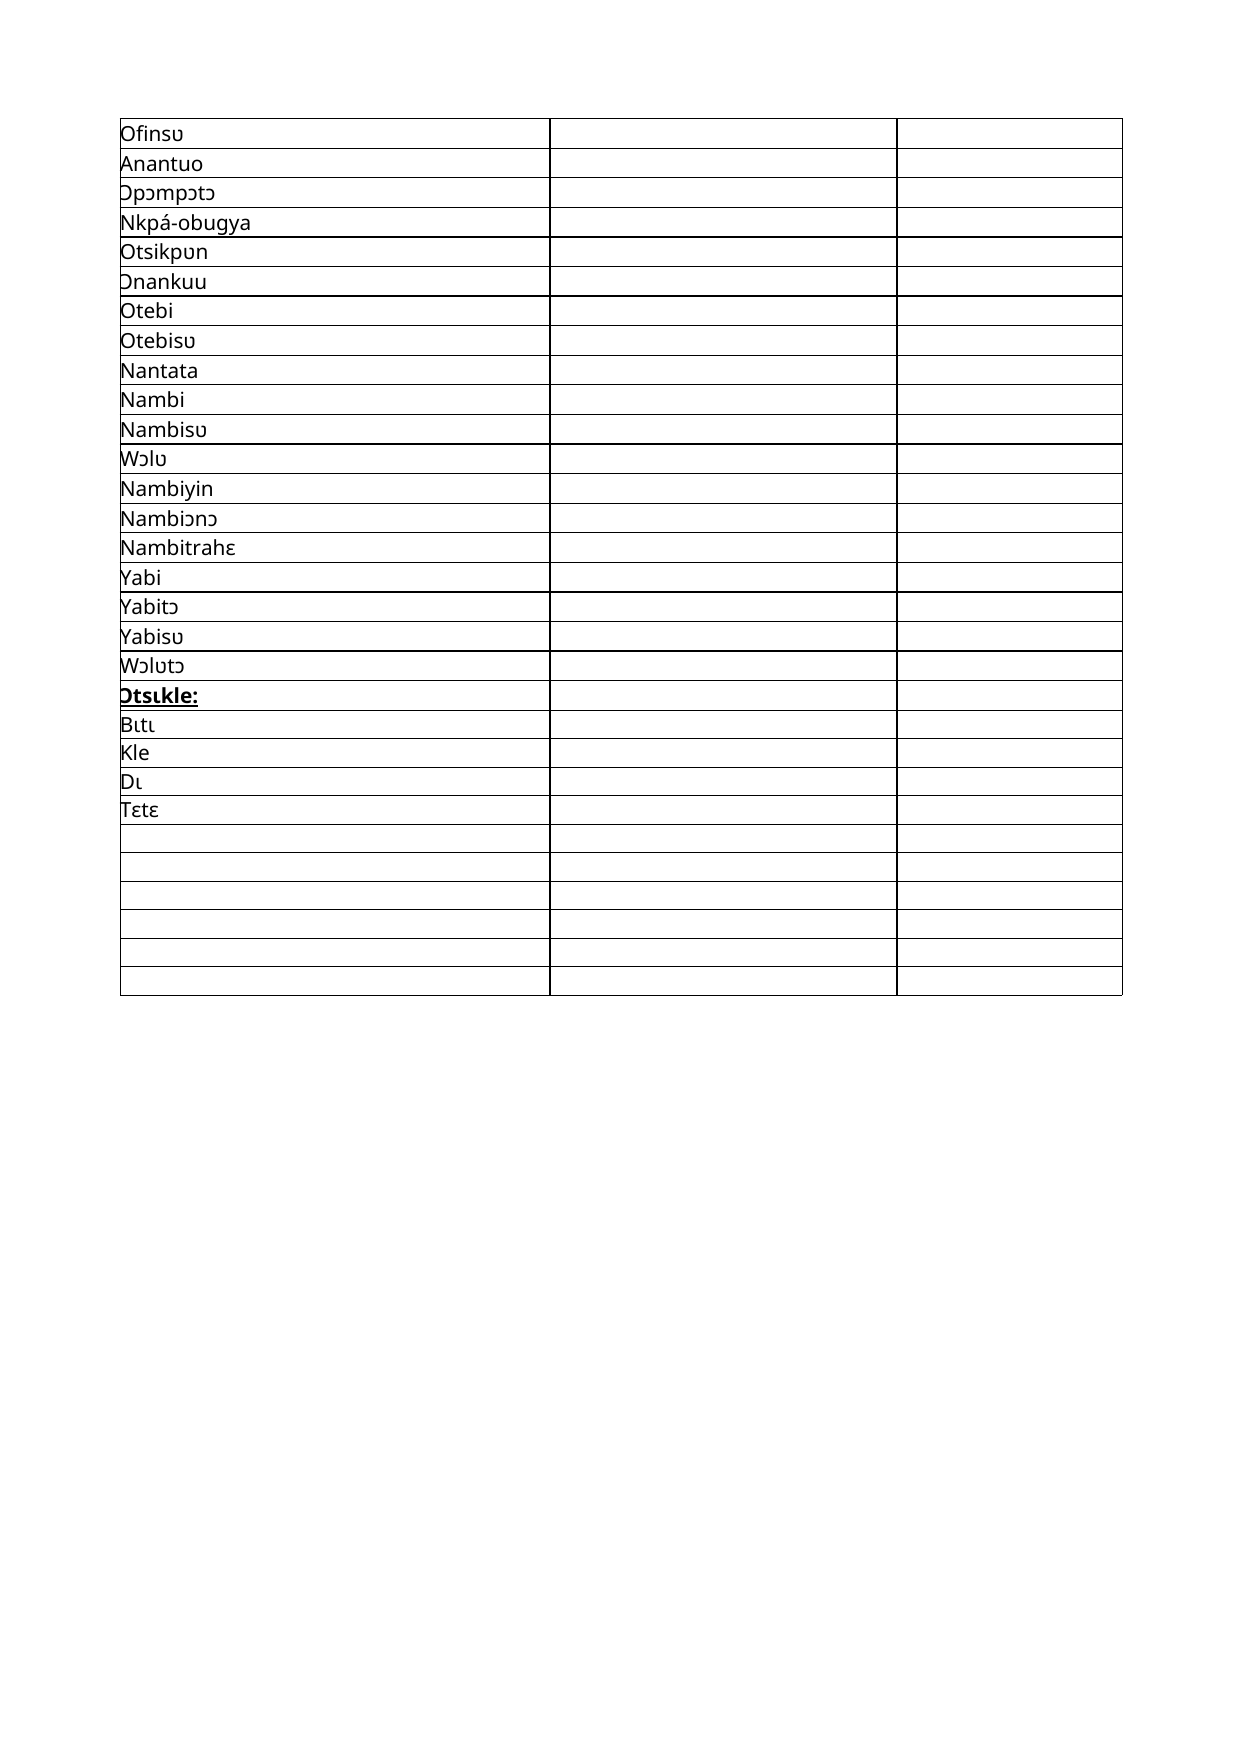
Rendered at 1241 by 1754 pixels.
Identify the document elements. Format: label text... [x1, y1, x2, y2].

table_cell [898, 910, 1122, 938]
table_cell [898, 238, 1122, 266]
table_cell [898, 297, 1122, 325]
table_cell [551, 533, 896, 562]
table_cell [121, 825, 549, 852]
table_cell Otsikpʋn [121, 238, 549, 266]
table_cell [551, 796, 896, 824]
table_cell [898, 208, 1122, 236]
table_cell Wɔlʋ [121, 445, 549, 473]
table_cell [898, 504, 1122, 532]
table_cell [121, 967, 549, 995]
table_cell [898, 267, 1122, 295]
table_cell [898, 768, 1122, 795]
table_cell [551, 415, 896, 443]
table_cell [551, 622, 896, 650]
table_cell Nambitrahɛ [121, 533, 549, 562]
table_cell Dɩ [121, 768, 549, 795]
table_cell [551, 474, 896, 503]
table_cell [898, 474, 1122, 503]
table_cell Otebi [121, 297, 549, 325]
table_cell [551, 326, 896, 355]
table_cell [121, 853, 549, 881]
table_cell [551, 445, 896, 473]
table_cell Kle [121, 739, 549, 767]
table_cell Ofinsʋ [121, 119, 549, 148]
table_cell [551, 853, 896, 881]
table_cell [551, 967, 896, 995]
table_cell Nkpá-obugya [121, 208, 549, 236]
table_cell [551, 652, 896, 680]
table_cell [121, 939, 549, 966]
table_cell [551, 681, 896, 710]
table_cell [898, 385, 1122, 414]
table_cell [898, 326, 1122, 355]
table_cell Ɔtsɩkle: [121, 681, 549, 710]
table_cell [121, 910, 549, 938]
table_cell Ɔnankuu [121, 267, 549, 295]
table_cell [551, 910, 896, 938]
table_cell [898, 825, 1122, 852]
table_cell [551, 208, 896, 236]
table_cell [551, 297, 896, 325]
table_cell [898, 178, 1122, 207]
table_cell [898, 622, 1122, 650]
table_cell Nambiyin [121, 474, 549, 503]
table_cell [898, 882, 1122, 909]
table_cell [898, 739, 1122, 767]
table_cell [898, 415, 1122, 443]
table_cell [898, 967, 1122, 995]
table_cell Yabisʋ [121, 622, 549, 650]
table_cell Nantata [121, 356, 549, 384]
table_cell Bɩtɩ [121, 711, 549, 738]
table_cell [551, 563, 896, 591]
table_cell [898, 149, 1122, 177]
table_cell Yabitɔ [121, 593, 549, 621]
table_cell [551, 238, 896, 266]
table_cell [898, 796, 1122, 824]
table_cell Tɛtɛ [121, 796, 549, 824]
table_cell [898, 563, 1122, 591]
table_cell [551, 356, 896, 384]
table_cell [551, 882, 896, 909]
table_cell [551, 385, 896, 414]
table_cell [551, 119, 896, 148]
table_cell Ɔpɔmpɔtɔ [121, 178, 549, 207]
table_cell [898, 119, 1122, 148]
table_cell [121, 882, 549, 909]
table_cell [898, 939, 1122, 966]
table_cell [898, 445, 1122, 473]
table_cell Yabi [121, 563, 549, 591]
table_cell Nambisʋ [121, 415, 549, 443]
table_cell [898, 356, 1122, 384]
table_cell [898, 681, 1122, 710]
table_cell [898, 652, 1122, 680]
table_cell [551, 768, 896, 795]
table_cell [898, 853, 1122, 881]
table_cell [551, 939, 896, 966]
table_cell Wɔlʋtɔ [121, 652, 549, 680]
table_cell [551, 593, 896, 621]
table_cell [551, 267, 896, 295]
table_cell [551, 825, 896, 852]
table_cell [898, 533, 1122, 562]
table_cell [898, 711, 1122, 738]
table_cell Anantuo [121, 149, 549, 177]
table_cell [551, 504, 896, 532]
table_cell Nambi [121, 385, 549, 414]
table_cell Otebisʋ [121, 326, 549, 355]
table_cell Nambiɔnɔ [121, 504, 549, 532]
table_cell [551, 711, 896, 738]
table_cell [551, 178, 896, 207]
table_cell [898, 593, 1122, 621]
table_cell [551, 739, 896, 767]
table_cell [551, 149, 896, 177]
